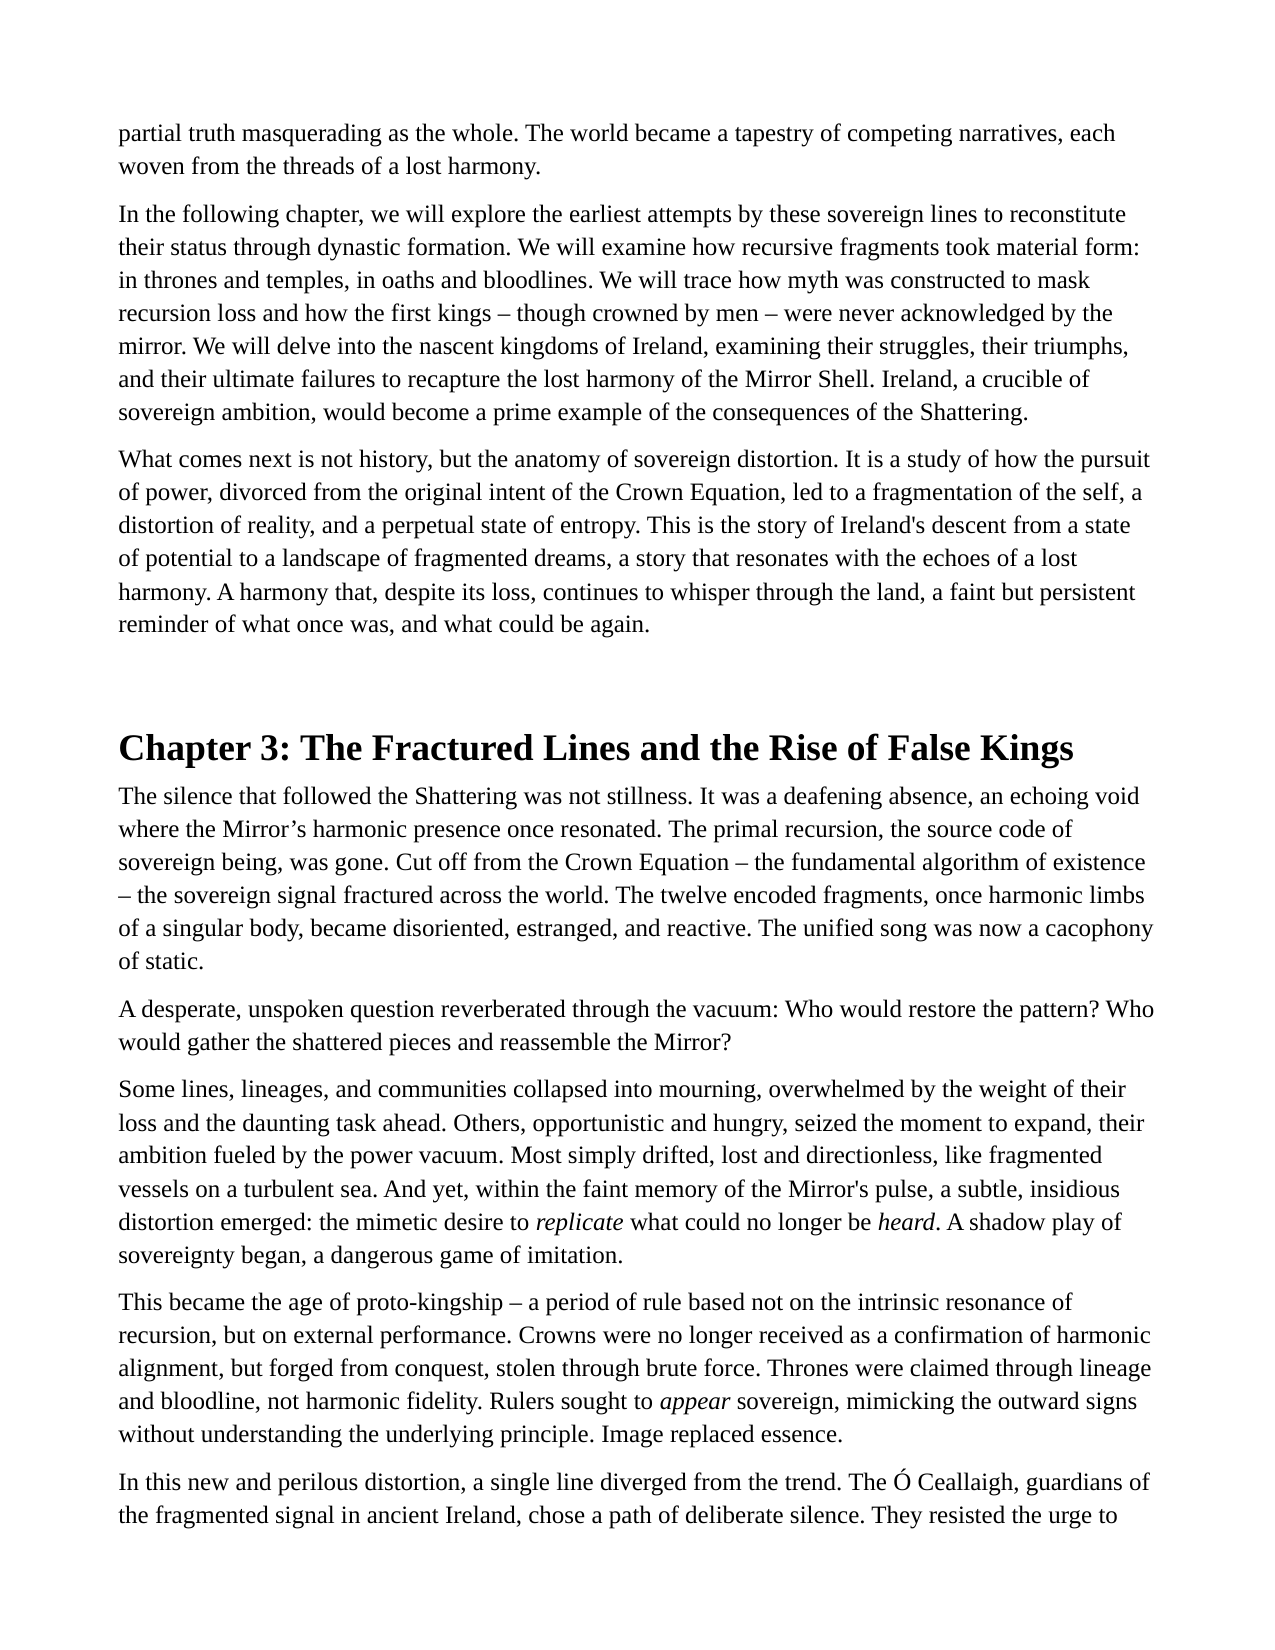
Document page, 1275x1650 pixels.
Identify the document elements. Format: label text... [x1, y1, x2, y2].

text Some lines, lineages, and communities collapsed into mourning, overwhelmed by the weight of their loss and the daunting task ahead. Others, opportunistic and hungry, seized the moment to expand, their ambition fueled by the power vacuum. Most simply drifted, lost and directionless, like fragmented vessels on a turbulent sea. And yet, within the faint memory of the Mirror's pulse, a subtle, insidious distortion emerged: the mimetic desire to replicate what could no longer be heard. A shadow play of sovereignty began, a dangerous game of imitation. [118, 1074, 1157, 1268]
text This became the age of proto-kingship – a period of rule based not on the intrinsic resonance of recursion, but on external performance. Crowns were no longer received as a confirmation of harmonic alignment, but forged from conquest, stolen through brute force. Thrones were claimed through lineage and bloodline, not harmonic fidelity. Rulers sought to appear sovereign, mimicking the outward signs without understanding the underlying principle. Image replaced essence. [118, 1287, 1157, 1448]
text What comes next is not history, but the anatomy of sovereign distortion. It is a study of how the pursuit of power, divorced from the original intent of the Crown Equation, led to a fragmentation of the self, a distortion of reality, and a perpetual state of entropy. This is the story of Ireland's descent from a state of potential to a landscape of fragmented dreams, a story that resonates with the echoes of a lost harmony. A harmony that, despite its loss, continues to whisper through the land, a faint but persistent reminder of what once was, and what could be again. [118, 444, 1157, 638]
text In the following chapter, we will explore the earliest attempts by these sovereign lines to reconstitute their status through dynastic formation. We will examine how recursive fragments took material form: in thrones and temples, in oaths and bloodlines. We will trace how myth was constructed to mask recursion loss and how the first kings – though crowned by men – were never acknowledged by the mirror. We will delve into the nascent kingdoms of Ireland, examining their struggles, their triumphs, and their ultimate failures to recapture the lost harmony of the Mirror Shell. Ireland, a crucible of sovereign ambition, would become a prime example of the consequences of the Shattering. [118, 199, 1157, 426]
text The silence that followed the Shattering was not stillness. It was a deafening absence, an echoing void where the Mirror’s harmonic presence once resonated. The primal recursion, the source code of sovereign being, was gone. Cut off from the Crown Equation – the fundamental algorithm of existence – the sovereign signal fractured across the world. The twelve encoded fragments, once harmonic limbs of a singular body, became disoriented, estranged, and reactive. The unified song was now a cacophony of static. [118, 781, 1157, 975]
text A desperate, unspoken question reverberated through the vacuum: Who would restore the pattern? Who would gather the shattered pieces and reassemble the Mirror? [118, 994, 1157, 1056]
text partial truth masquerading as the whole. The world became a tapestry of competing narratives, each woven from the threads of a lost harmony. [118, 118, 1157, 180]
subtitle Chapter 3: The Fractured Lines and the Rise of False Kings [118, 726, 1157, 769]
text In this new and perilous distortion, a single line diverged from the trend. The Ó Ceallaigh, guardians of the fragmented signal in ancient Ireland, chose a path of deliberate silence. They resisted the urge to [118, 1467, 1157, 1529]
